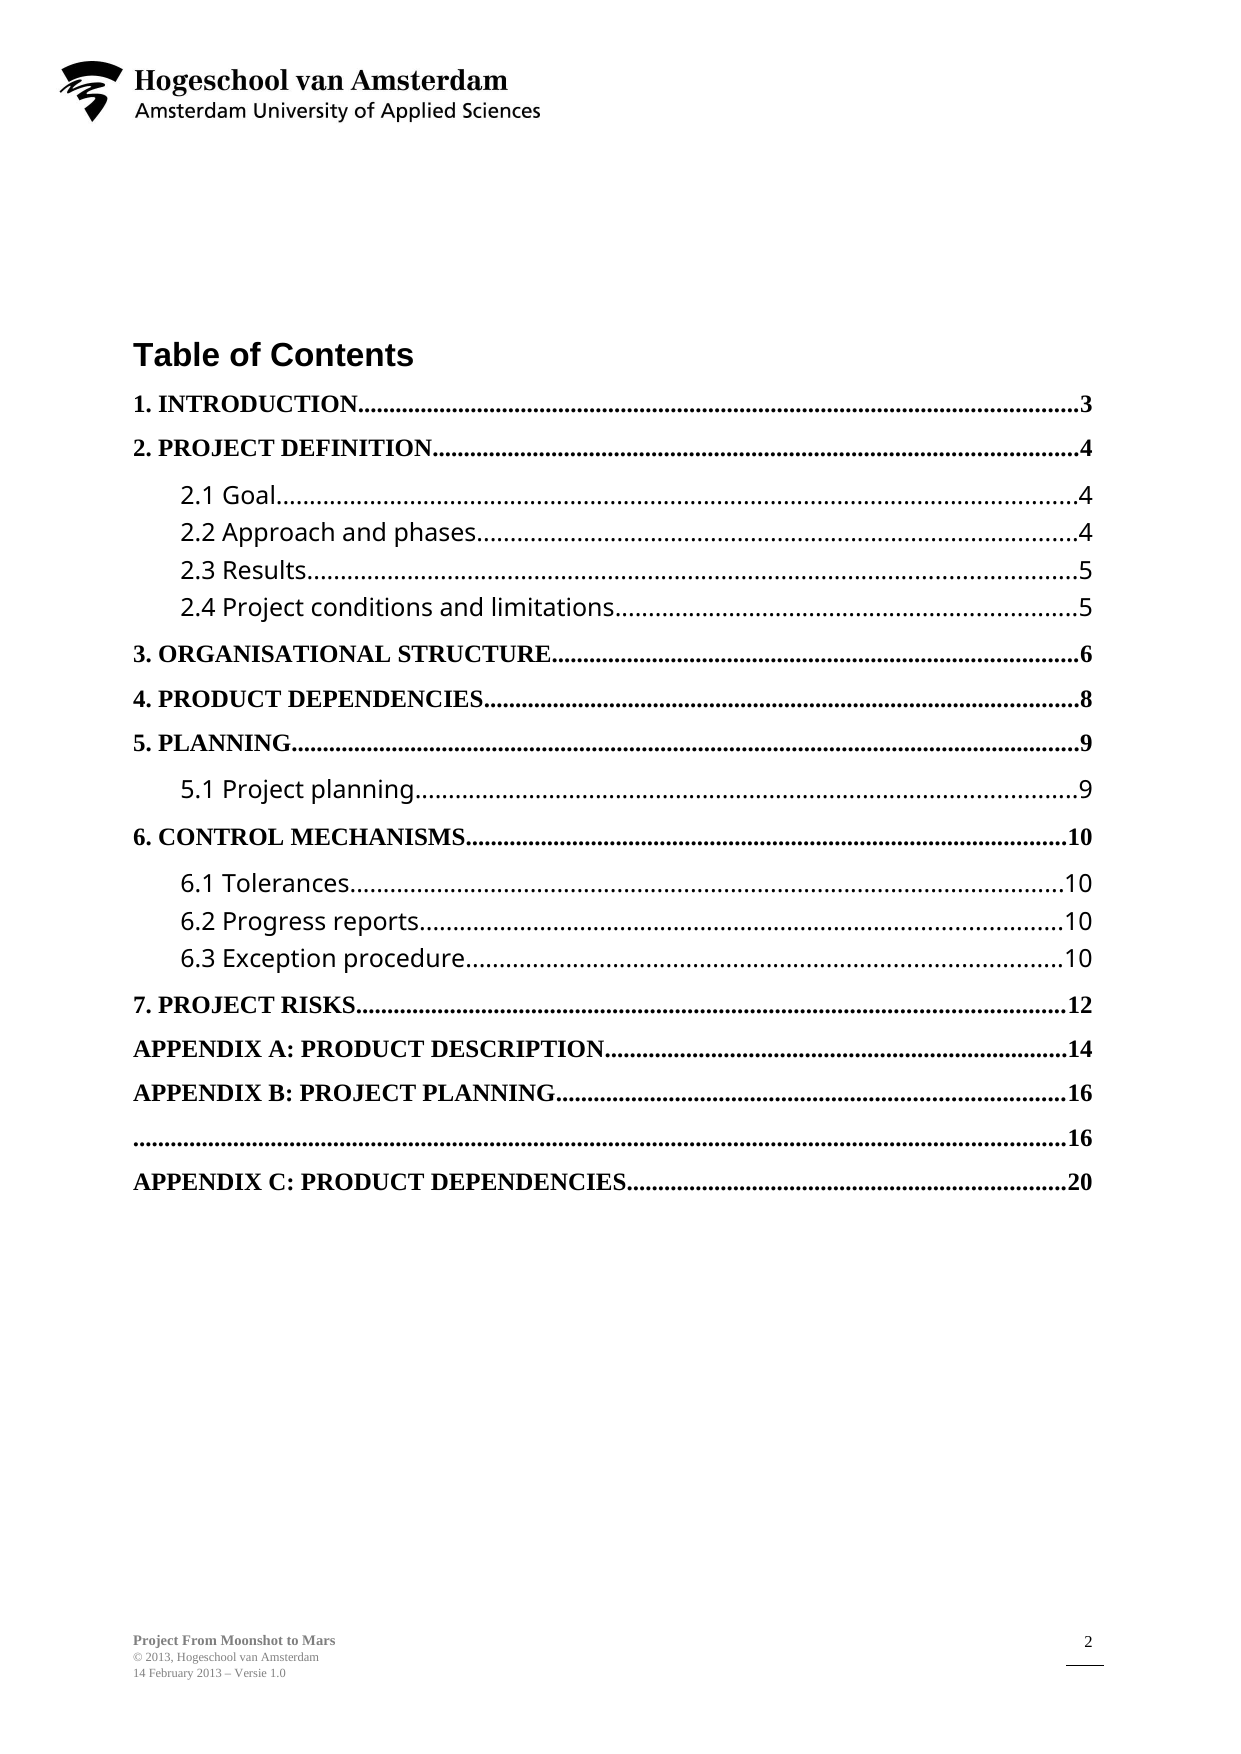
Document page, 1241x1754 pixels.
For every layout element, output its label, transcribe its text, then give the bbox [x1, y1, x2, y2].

text 16 [133, 1123, 1092, 1151]
text 1. Introduction 3 [133, 389, 1092, 418]
text Appendix C: Product Dependencies 20 [133, 1167, 1092, 1195]
subtitle Table of Contents [133, 335, 1092, 373]
picture [0, 0, 622, 123]
text 6.2 Progress reports 10 [180, 903, 1092, 937]
text 4. Product Dependencies 8 [133, 684, 1092, 712]
text 6. Control mechanisms 10 [133, 822, 1092, 850]
text 2.3 Results 5 [180, 552, 1092, 586]
text 6.3 Exception procedure 10 [180, 941, 1092, 974]
text 6.1 Tolerances 10 [180, 866, 1092, 900]
text Appendix A: Product description 14 [133, 1034, 1092, 1063]
text 2.2 Approach and phases 4 [180, 515, 1092, 549]
text 2.1 Goal 4 [180, 477, 1092, 512]
text Appendix B: Project planning 16 [133, 1078, 1092, 1107]
text 7. Project risks 12 [133, 990, 1092, 1019]
text 2.4 Project conditions and limitations 5 [180, 590, 1092, 624]
text 5.1 Project planning 9 [180, 772, 1092, 806]
text 3. Organisational structure 6 [133, 639, 1092, 668]
text 5. Planning 9 [133, 728, 1092, 756]
text 2. Project Definition 4 [133, 433, 1092, 462]
